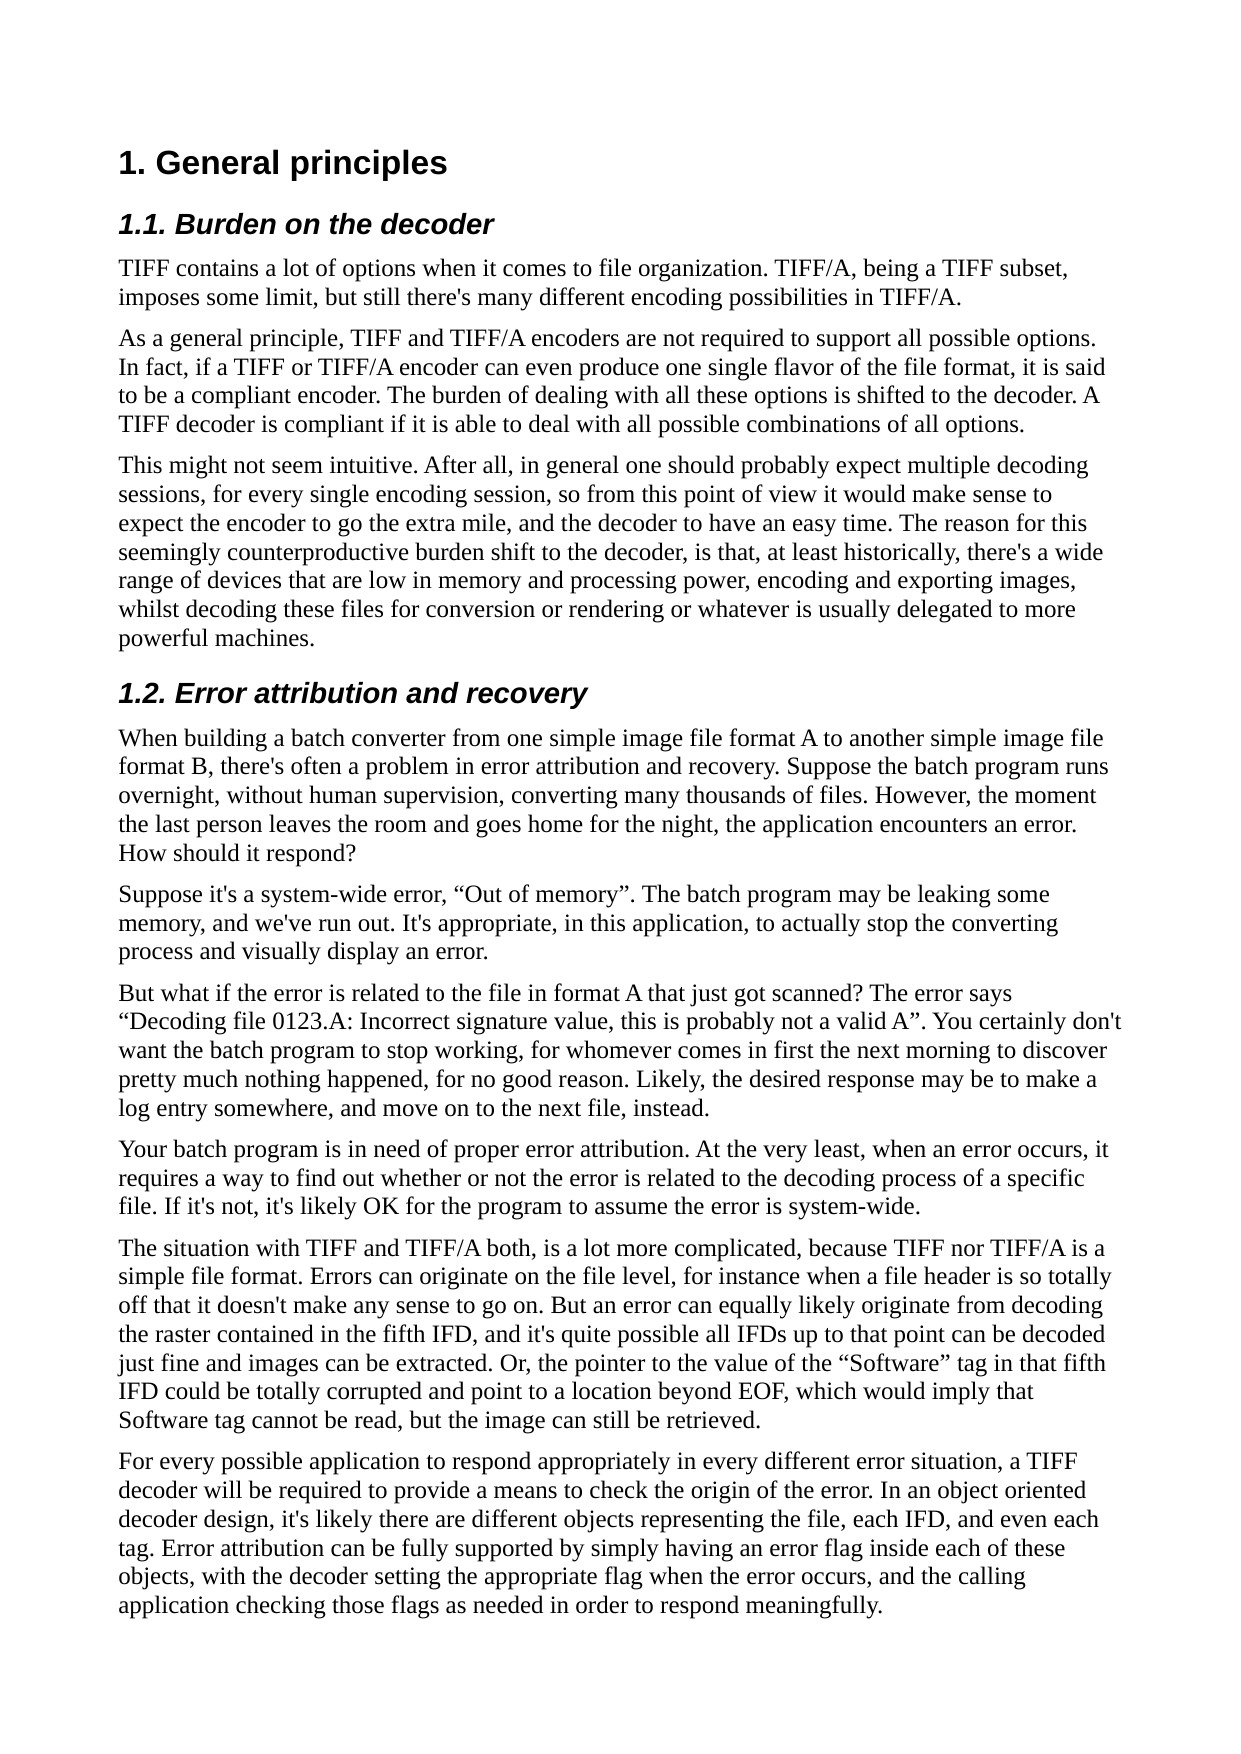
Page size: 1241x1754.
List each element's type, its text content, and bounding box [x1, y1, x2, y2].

text But what if the error is related to the file in format A that just got scanned? The error says “Decoding file 0123.A: Incorrect signature value, this is probably not a valid A”. You certainly don't want the batch program to stop working, for whomever comes in first the next morning to discover pretty much nothing happened, for no good reason. Likely, the desired response may be to make a log entry somewhere, and move on to the next file, instead. [118, 978, 1122, 1121]
text Your batch program is in need of proper error attribution. At the very least, when an error occurs, it requires a way to find out whether or not the error is related to the decoding process of a specific file. If it's not, it's likely OK for the program to assume the error is system-wide. [118, 1134, 1122, 1220]
text As a general principle, TIFF and TIFF/A encoders are not required to support all possible options. In fact, if a TIFF or TIFF/A encoder can even produce one single flavor of the file format, it is said to be a compliant encoder. The burden of dealing with all these options is shifted to the decoder. A TIFF decoder is compliant if it is able to deal with all possible combinations of all options. [118, 323, 1122, 438]
text For every possible application to respond appropriately in every different error situation, a TIFF decoder will be required to provide a means to check the origin of the error. In an object oriented decoder design, it's likely there are different objects representing the file, each IFD, and even each tag. Error attribution can be fully supported by simply having an error flag inside each of these objects, with the decoder setting the appropriate flag when the error occurs, and the calling application checking those flags as needed in order to respond meaningfully. [118, 1446, 1122, 1619]
text Suppose it's a system-wide error, “Out of memory”. The batch program may be leaking some memory, and we've run out. It's appropriate, in this application, to actually stop the converting process and visually display an error. [118, 879, 1122, 965]
text The situation with TIFF and TIFF/A both, is a lot more complicated, because TIFF nor TIFF/A is a simple file format. Errors can originate on the file level, for instance when a file header is so totally off that it doesn't make any sense to go on. But an error can equally likely originate from decoding the raster contained in the fifth IFD, and it's quite possible all IFDs up to that point can be decoded just fine and images can be extracted. Or, the pointer to the value of the “Software” tag in that fifth IFD could be totally corrupted and point to a location beyond EOF, which would imply that Software tag cannot be read, but the image can still be retrieved. [118, 1233, 1122, 1434]
subtitle 1. General principles [118, 143, 1122, 182]
text TIFF contains a lot of options when it comes to file organization. TIFF/A, being a TIFF subset, imposes some limit, but still there's many different encoding possibilities in TIFF/A. [118, 253, 1122, 310]
subtitle 1.1. Burden on the decoder [118, 207, 1122, 240]
text This might not seem intuitive. After all, in general one should probably expect multiple decoding sessions, for every single encoding session, so from this point of view it would make sense to expect the encoder to go the extra mile, and the decoder to have an easy time. The reason for this seemingly counterproductive burden shift to the decoder, is that, at least historically, there's a wide range of devices that are low in memory and processing power, encoding and exporting images, whilst decoding these files for conversion or rendering or whatever is usually delegated to more powerful machines. [118, 450, 1122, 652]
text When building a batch converter from one simple image file format A to another simple image file format B, there's often a problem in error attribution and recovery. Suppose the batch program runs overnight, without human supervision, converting many thousands of files. However, the moment the last person leaves the room and goes home for the night, the application encounters an error. How should it respond? [118, 723, 1122, 866]
subtitle 1.2. Error attribution and recovery [118, 677, 1122, 710]
